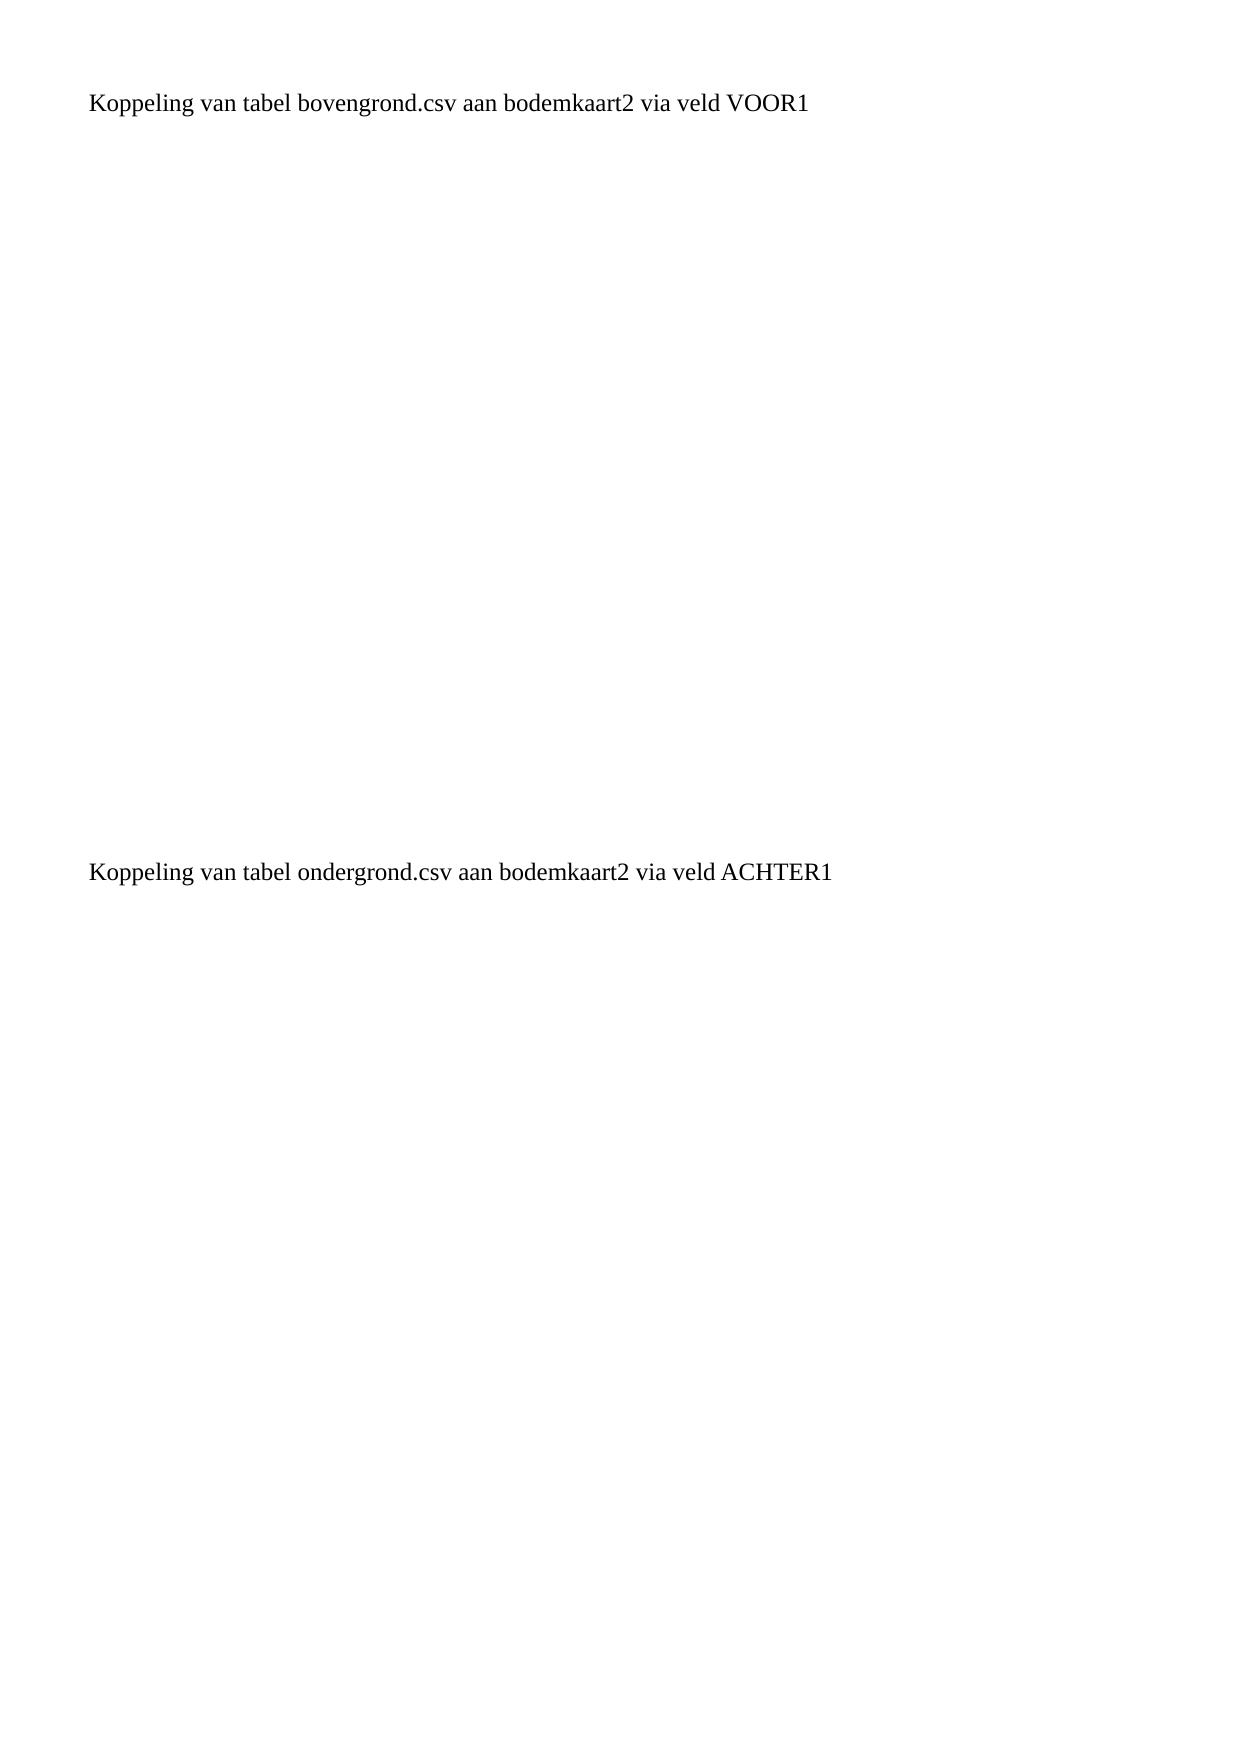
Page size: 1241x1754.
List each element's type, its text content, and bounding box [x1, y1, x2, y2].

text Koppeling van tabel ondergrond.csv aan bodemkaart2 via veld ACHTER1 [88, 857, 1152, 886]
text Koppeling van tabel bovengrond.csv aan bodemkaart2 via veld VOOR1 [88, 88, 1152, 117]
